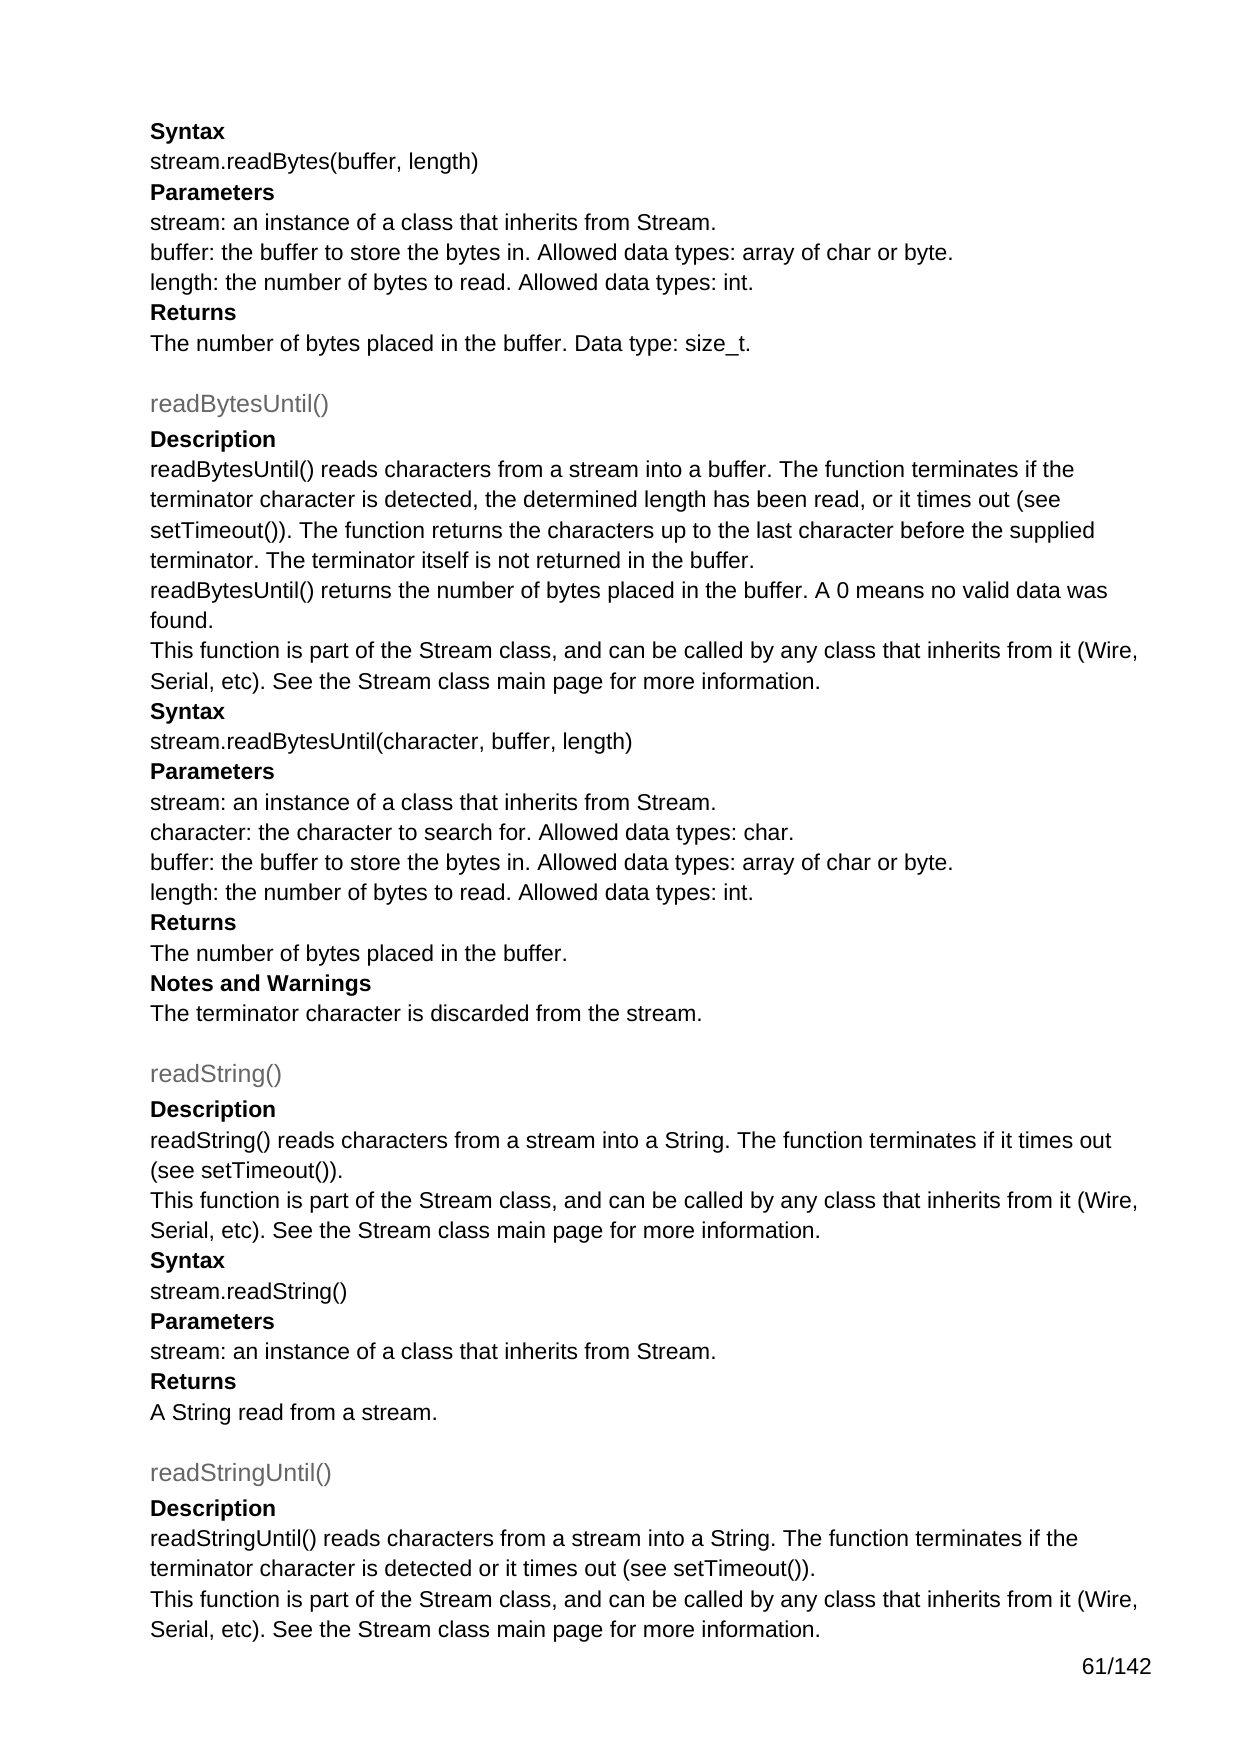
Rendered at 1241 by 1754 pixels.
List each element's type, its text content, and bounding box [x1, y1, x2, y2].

text stream.readBytesUntil(character, buffer, length) [150, 728, 1152, 754]
subtitle readStringUntil() [150, 1458, 1152, 1487]
text Returns [150, 299, 1152, 326]
text The number of bytes placed in the buffer. Data type: size_t. [150, 329, 1152, 356]
text stream.readBytes(buffer, length) [150, 148, 1152, 174]
text length: the number of bytes to read. Allowed data types: int. [150, 879, 1152, 905]
text Syntax [150, 1247, 1152, 1274]
text Syntax [150, 118, 1152, 144]
text Returns [150, 909, 1152, 936]
text This function is part of the Stream class, and can be called by any class that inherits from it (Wire, Serial, etc). See the Stream class main page for more information. [150, 1187, 1152, 1243]
text stream.readString() [150, 1278, 1152, 1304]
text A String read from a stream. [150, 1398, 1152, 1425]
text This function is part of the Stream class, and can be called by any class that inherits from it (Wire, Serial, etc). See the Stream class main page for more information. [150, 1586, 1152, 1642]
text Parameters [150, 178, 1152, 205]
text Returns [150, 1368, 1152, 1394]
text Parameters [150, 758, 1152, 784]
text Description [150, 1495, 1152, 1521]
text character: the character to search for. Allowed data types: char. [150, 819, 1152, 845]
subtitle readBytesUntil() [150, 389, 1152, 418]
text buffer: the buffer to store the bytes in. Allowed data types: array of char or byte. [150, 849, 1152, 875]
text Description [150, 426, 1152, 452]
text Notes and Warnings [150, 970, 1152, 996]
text readBytesUntil() returns the number of bytes placed in the buffer. A 0 means no valid data was found. [150, 577, 1152, 633]
text The terminator character is discarded from the stream. [150, 1000, 1152, 1026]
text buffer: the buffer to store the bytes in. Allowed data types: array of char or byte. [150, 239, 1152, 265]
text readStringUntil() reads characters from a stream into a String. The function terminates if the terminator character is detected or it times out (see setTimeout()). [150, 1525, 1152, 1582]
text length: the number of bytes to read. Allowed data types: int. [150, 269, 1152, 295]
text stream: an instance of a class that inherits from Stream. [150, 788, 1152, 815]
text stream: an instance of a class that inherits from Stream. [150, 209, 1152, 235]
text Description [150, 1096, 1152, 1123]
text readString() reads characters from a stream into a String. The function terminates if it times out (see setTimeout()). [150, 1127, 1152, 1183]
subtitle readString() [150, 1059, 1152, 1088]
text stream: an instance of a class that inherits from Stream. [150, 1338, 1152, 1364]
text This function is part of the Stream class, and can be called by any class that inherits from it (Wire, Serial, etc). See the Stream class main page for more information. [150, 637, 1152, 694]
text readBytesUntil() reads characters from a stream into a buffer. The function terminates if the terminator character is detected, the determined length has been read, or it times out (see setTimeout()). The function returns the characters up to the last character before the supplied terminator. The terminator itself is not returned in the buffer. [150, 456, 1152, 573]
text Syntax [150, 698, 1152, 724]
text The number of bytes placed in the buffer. [150, 939, 1152, 966]
text Parameters [150, 1308, 1152, 1334]
